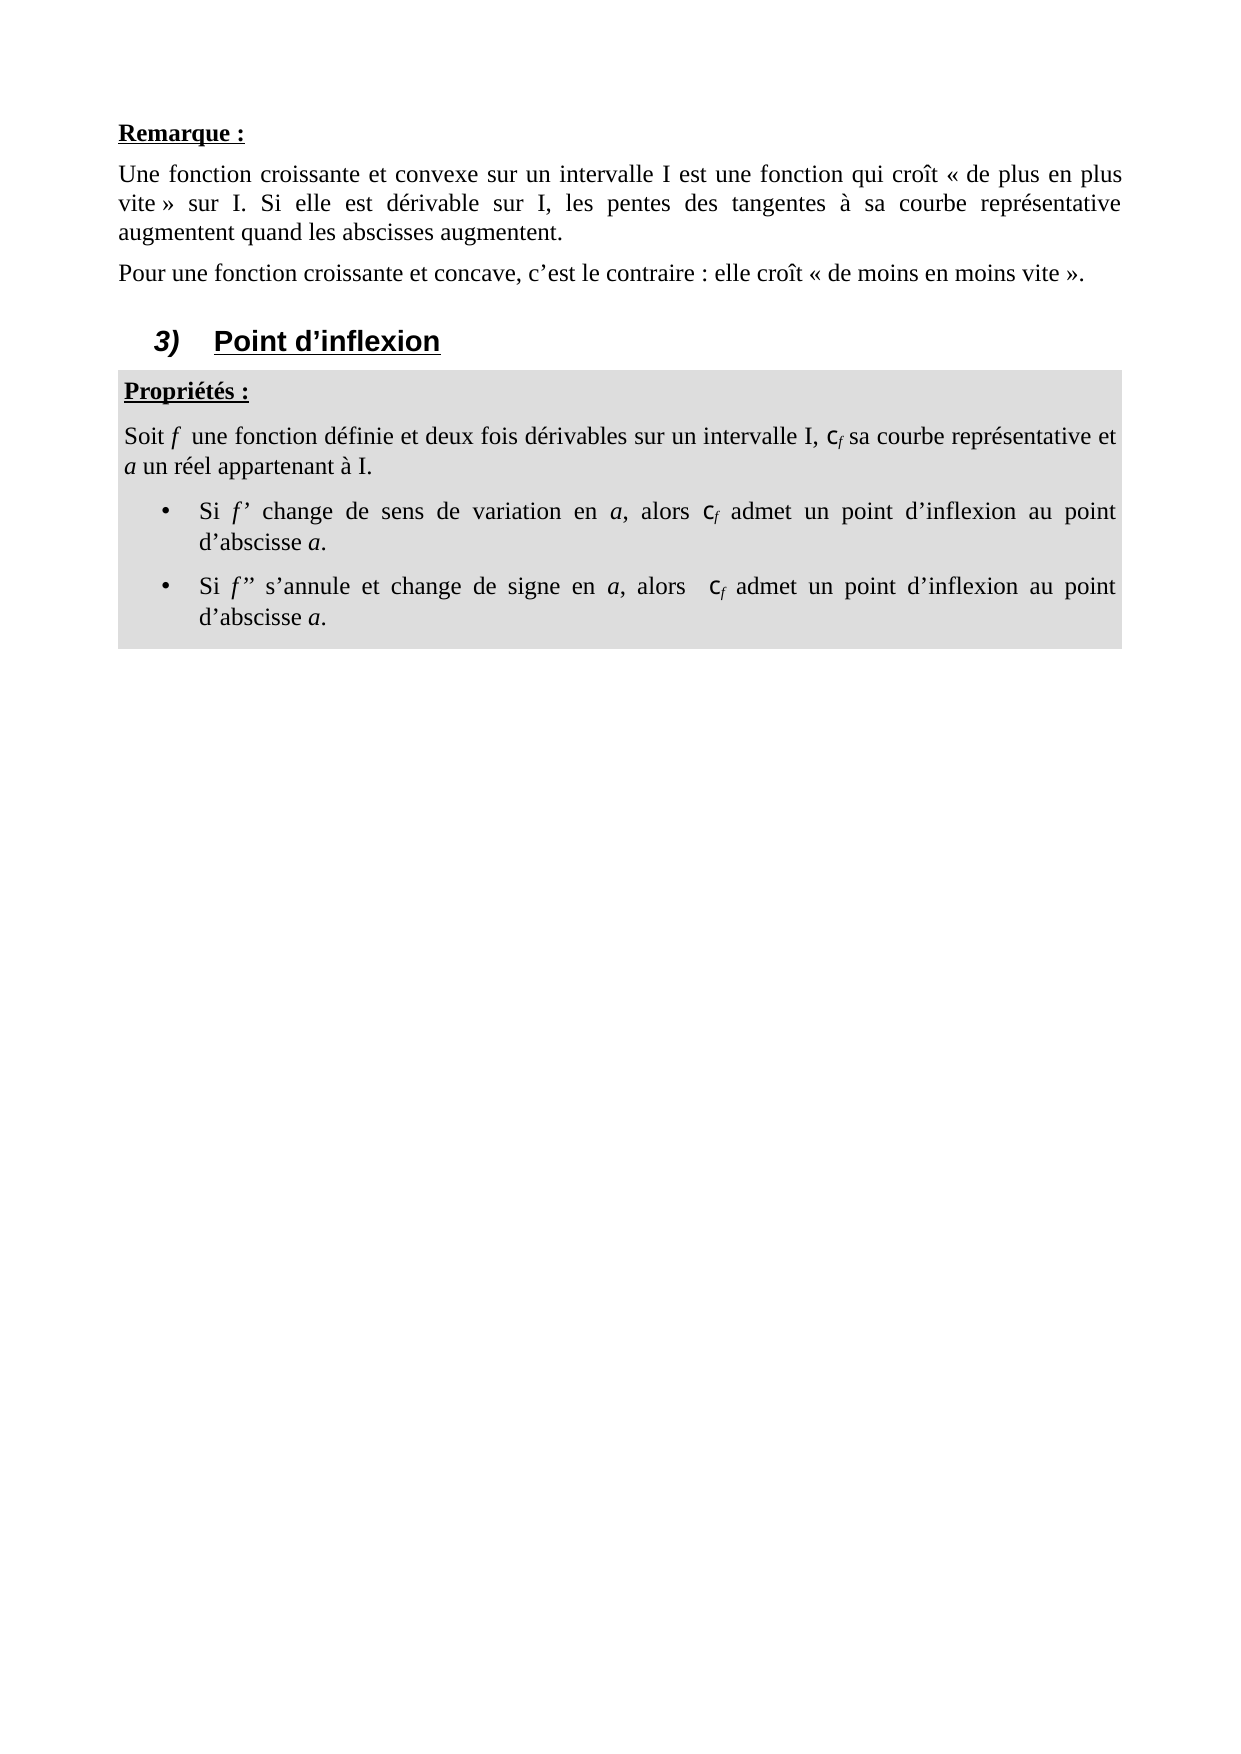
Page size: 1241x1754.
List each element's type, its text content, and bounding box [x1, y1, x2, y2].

text Remarque : [118, 118, 1122, 147]
subtitle Point d’inflexion [153, 324, 1122, 358]
text Une fonction croissante et convexe sur un intervalle I est une fonction qui croît « de plus en plus vite » sur I. Si elle est dérivable sur I, les pentes des tangentes à sa courbe représentative augmentent quand les abscisses augmentent. [118, 159, 1122, 246]
text Pour une fonction croissante et concave, c’est le contraire : elle croît « de moins en moins vite ». [118, 258, 1122, 287]
table_header Propriétés : Soit f une fonction définie et deux fois dérivables sur un intervalle I, cf sa courbe représentative et a un réel appartenant à I. Si f’ change de sens de variation en a, alors cf admet un point d’inflexion au point d’abscisse a. Si f’’ s’annule et change de signe en a, alors cf admet un point d’inflexion au point d’abscisse a. [118, 370, 1122, 649]
